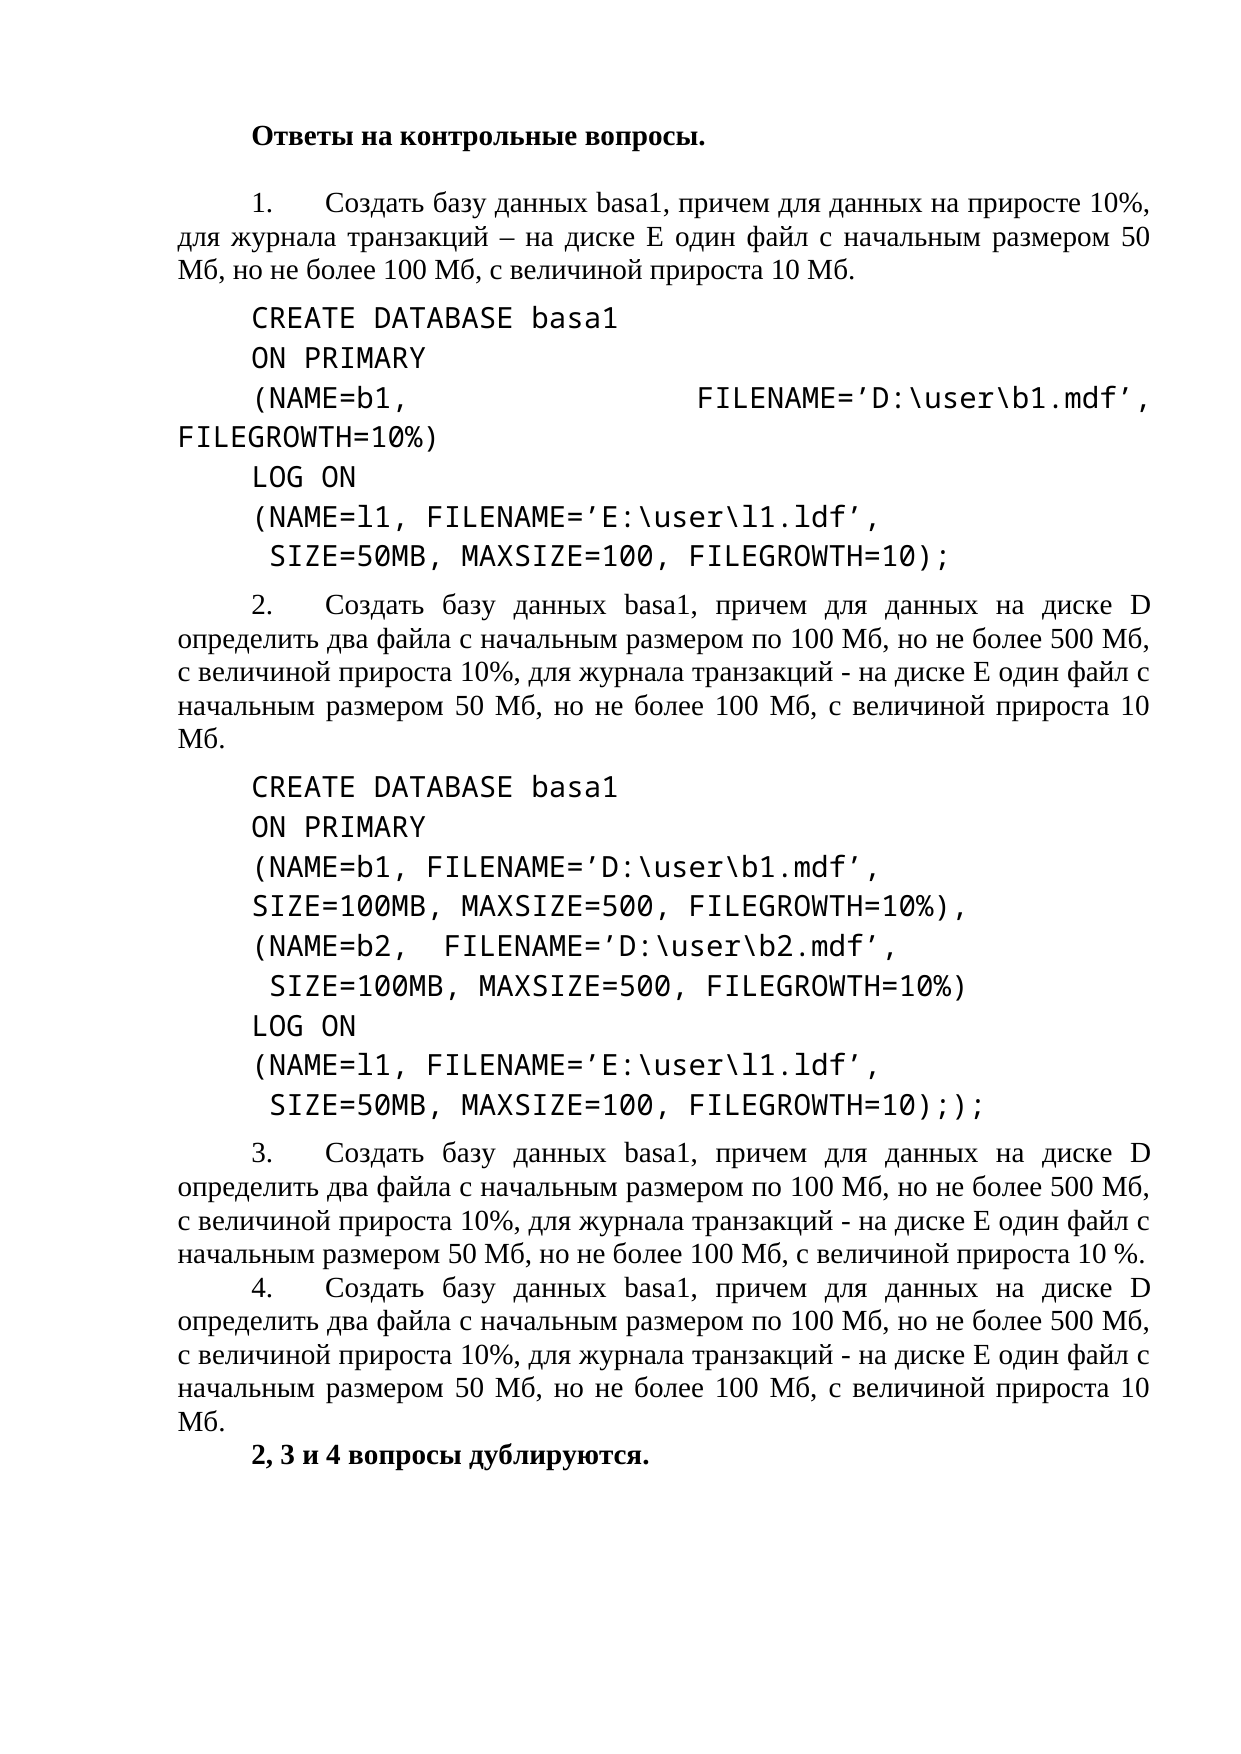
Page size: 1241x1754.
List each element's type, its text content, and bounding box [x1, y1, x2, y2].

list CREATE DATABASE basa1 [177, 298, 1152, 337]
list (NAME=b1, FILENAME=’D:\user\b1.mdf’, [177, 846, 1152, 886]
list ON PRIMARY [177, 337, 1152, 377]
list 2, 3 и 4 вопросы дублируются. [177, 1437, 1152, 1471]
list Создать базу данных basa1, причем для данных на диске D определить два файла с начальным размером по 100 Мб, но не более 500 Мб, с величиной прироста 10%, для журнала транзакций - на диске E один файл с начальным размером 50 Мб, но не более 100 Мб, с величиной прироста 10 %. [177, 1136, 1152, 1270]
list LOG ON [177, 1005, 1152, 1044]
list SIZE=50MB, MAXSIZE=100, FILEGROWTH=10); [177, 536, 1152, 575]
list SIZE=50MB, MAXSIZE=100, FILEGROWTH=10);); [177, 1084, 1152, 1124]
list Создать базу данных basa1, причем для данных на приросте 10%, для журнала транзакций – на диске E один файл с начальным размером 50 Мб, но не более 100 Мб, с величиной прироста 10 Мб. [177, 185, 1152, 286]
list LOG ON [177, 456, 1152, 496]
list ON PRIMARY [177, 806, 1152, 846]
list (NAME=b2, FILENAME=’D:\user\b2.mdf’, [177, 925, 1152, 965]
list Создать базу данных basa1, причем для данных на диске D определить два файла с начальным размером по 100 Мб, но не более 500 Мб, с величиной прироста 10%, для журнала транзакций - на диске E один файл с начальным размером 50 Мб, но не более 100 Мб, с величиной прироста 10 Мб. [177, 1270, 1152, 1437]
list SIZE=100MB, MAXSIZE=500, FILEGROWTH=10%), [177, 886, 1152, 925]
list SIZE=100MB, MAXSIZE=500, FILEGROWTH=10%) [177, 965, 1152, 1005]
list (NAME=l1, FILENAME=’E:\user\l1.ldf’, [177, 1044, 1152, 1084]
list (NAME=l1, FILENAME=’E:\user\l1.ldf’, [177, 496, 1152, 536]
list (NAME=b1, FILENAME=’D:\user\b1.mdf’, FILEGROWTH=10%) [177, 377, 1152, 456]
list Создать базу данных basa1, причем для данных на диске D определить два файла с начальным размером по 100 Мб, но не более 500 Мб, с величиной прироста 10%, для журнала транзакций - на диске E один файл с начальным размером 50 Мб, но не более 100 Мб, с величиной прироста 10 Мб. [177, 587, 1152, 755]
list Ответы на контрольные вопросы. [177, 118, 1152, 152]
list CREATE DATABASE basa1 [177, 767, 1152, 806]
